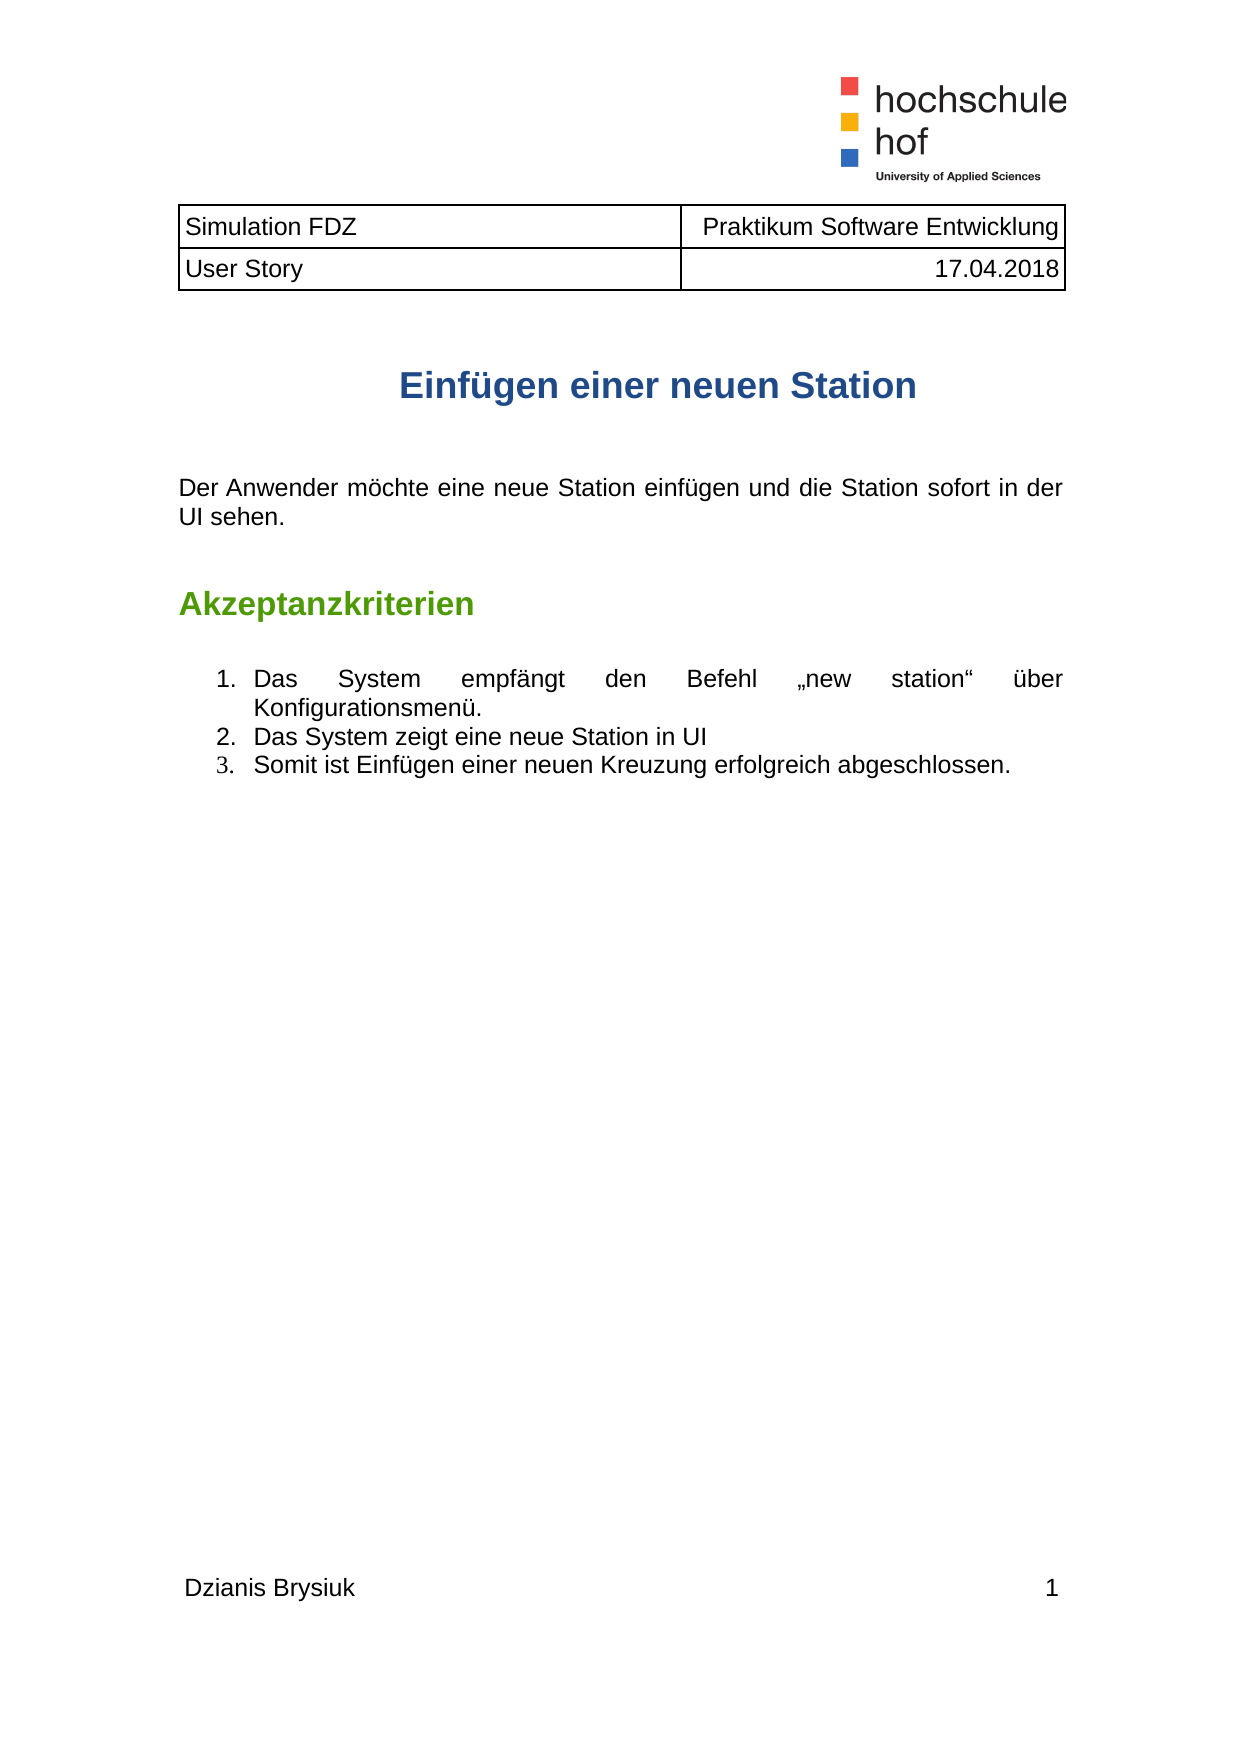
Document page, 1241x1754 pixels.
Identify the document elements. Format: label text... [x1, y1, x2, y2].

list Das System empfängt den Befehl „new station“ über Konfigurationsmenü. [216, 664, 1064, 722]
text Einfügen einer neuen Station [178, 363, 1064, 406]
list Somit ist Einfügen einer neuen Kreuzung erfolgreich abgeschlossen. [216, 750, 1064, 779]
subtitle Akzeptanzkriterien [178, 584, 1064, 623]
text Der Anwender möchte eine neue Station einfügen und die Station sofort in der UI sehen. [178, 473, 1064, 531]
list Das System zeigt eine neue Station in UI [216, 722, 1064, 750]
